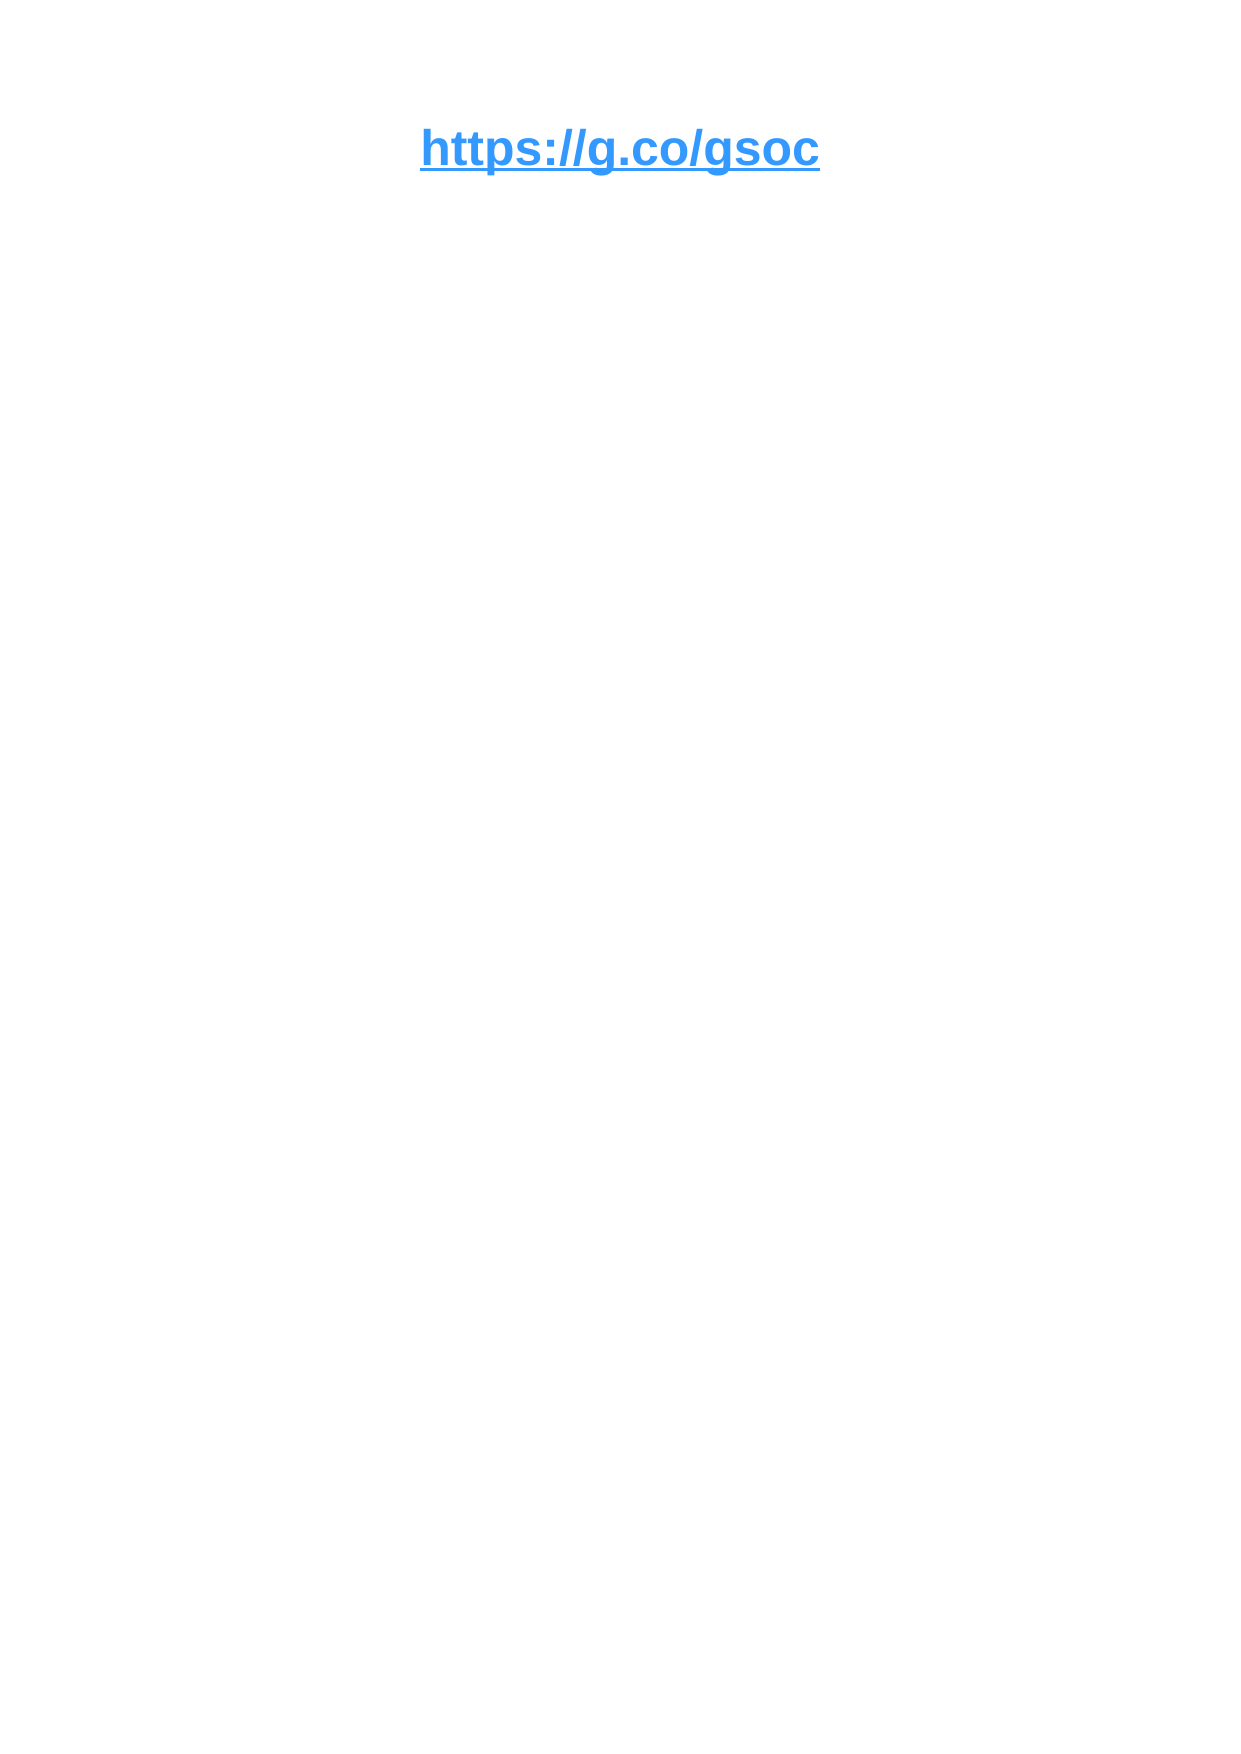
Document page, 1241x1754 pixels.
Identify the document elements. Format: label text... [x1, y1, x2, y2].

text https://g.co/gsoc [118, 118, 1122, 176]
